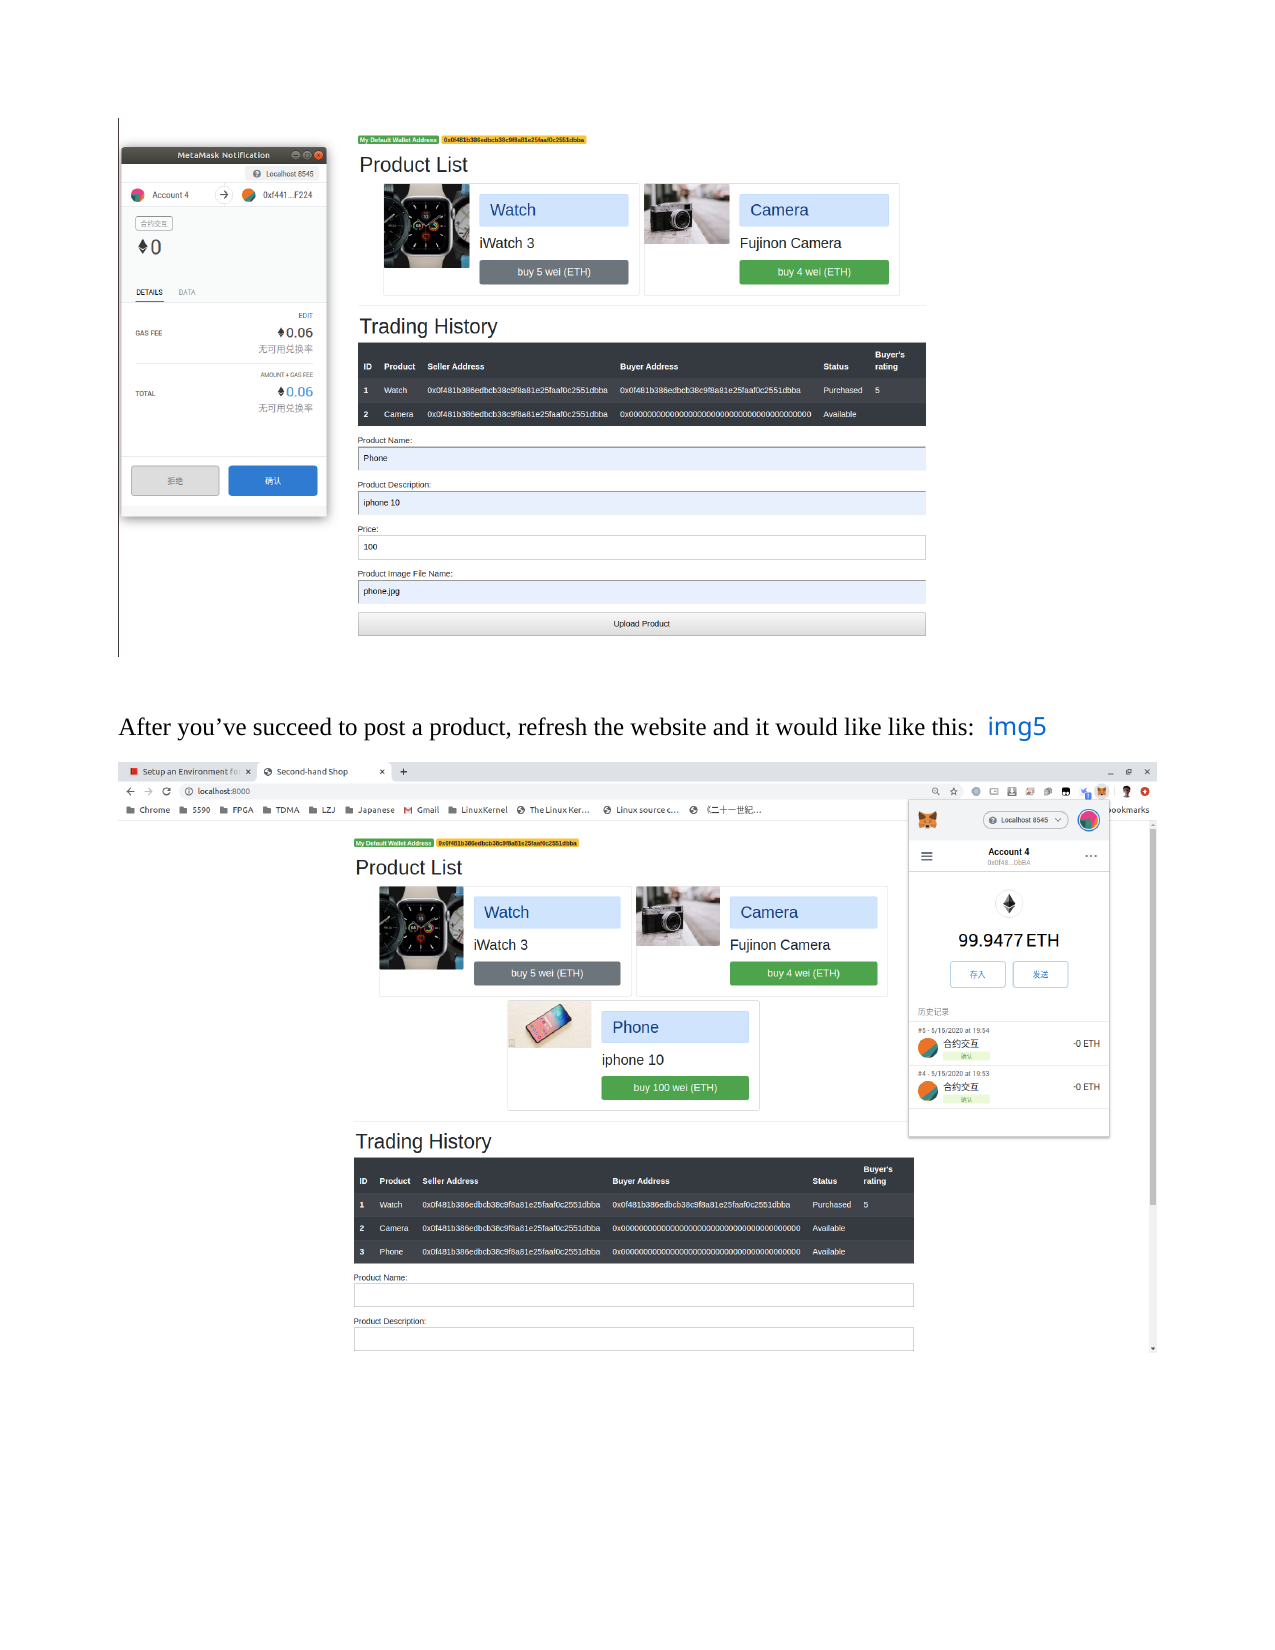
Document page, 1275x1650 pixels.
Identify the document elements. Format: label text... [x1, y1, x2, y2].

picture [118, 762, 1157, 1353]
text After you’ve succeed to post a product, refresh the website and it would like like this: img5 [118, 709, 1157, 743]
picture [118, 118, 1157, 657]
